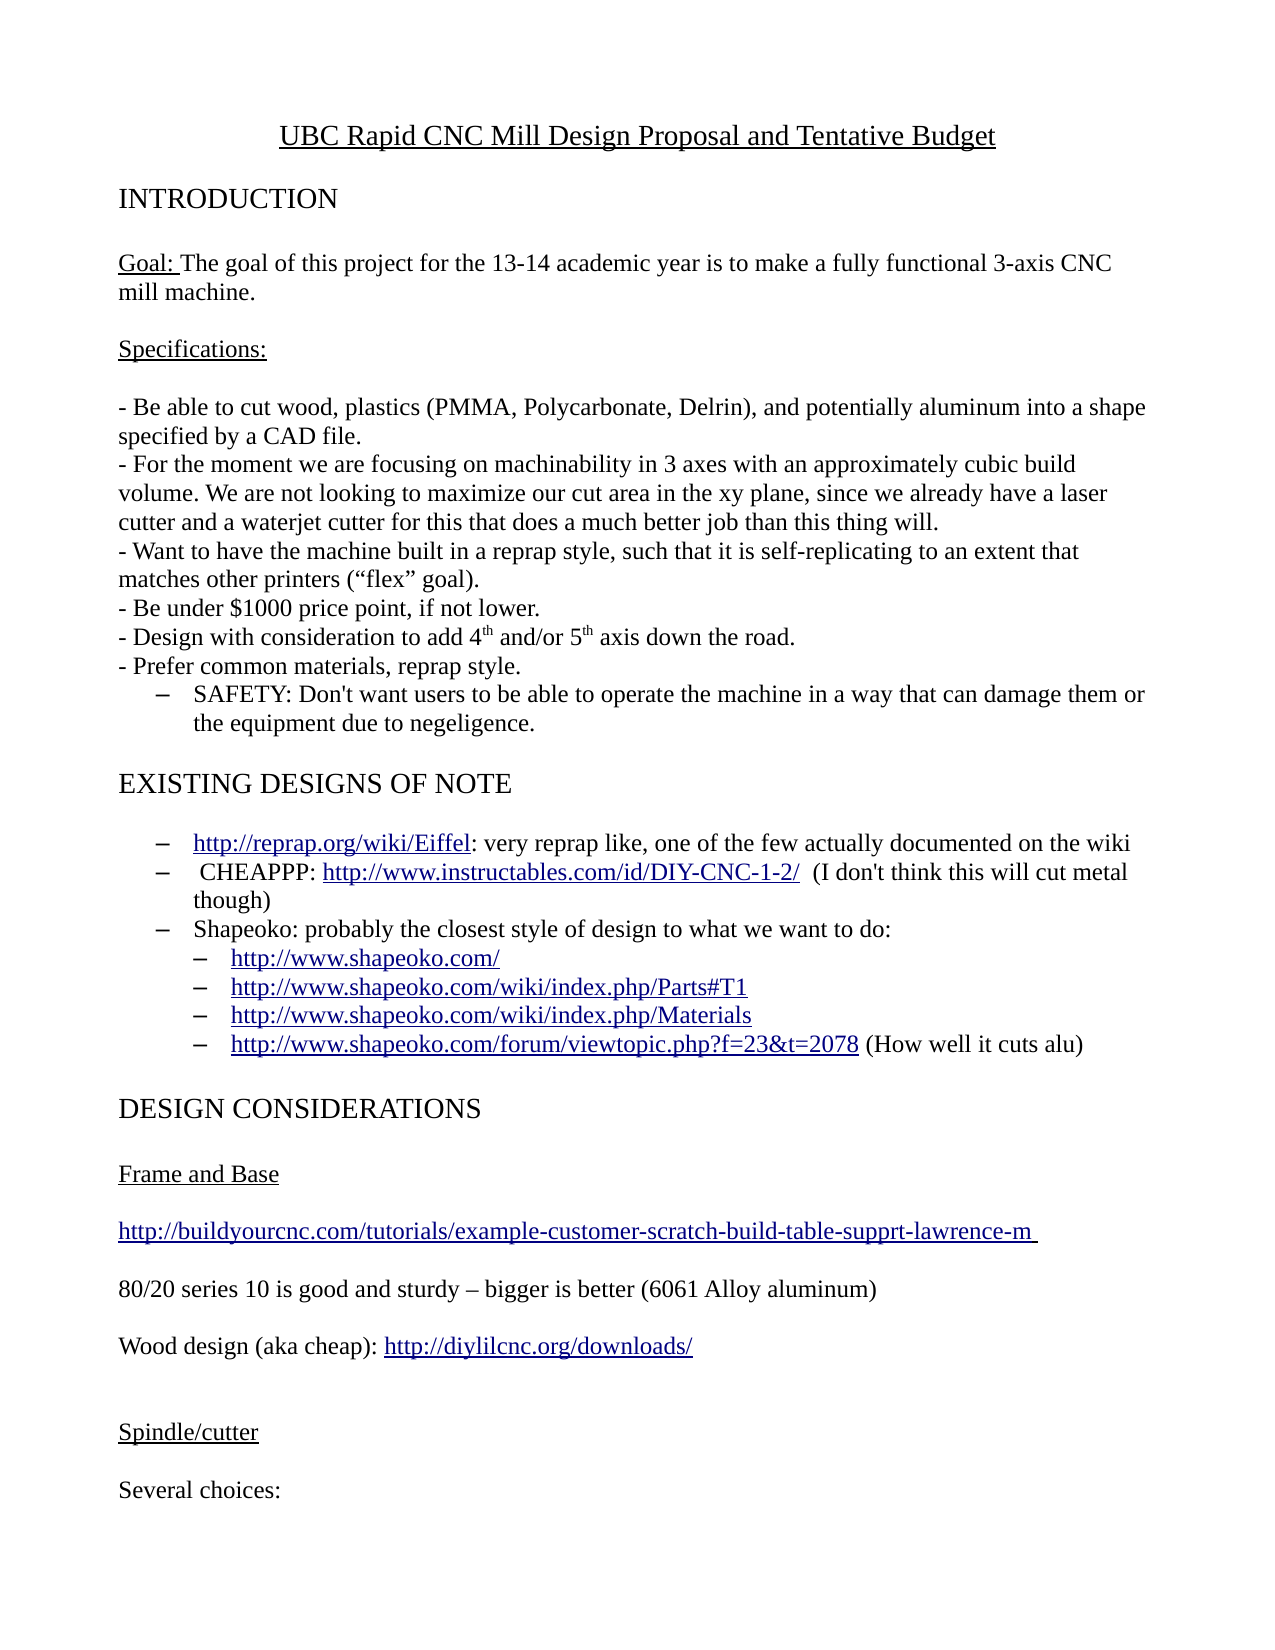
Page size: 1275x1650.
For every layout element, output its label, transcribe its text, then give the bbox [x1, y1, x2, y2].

list http://reprap.org/wiki/Eiffel: very reprap like, one of the few actually documented on the wiki [156, 828, 1157, 857]
text Goal: The goal of this project for the 13-14 academic year is to make a fully functional 3-axis CNC mill machine. [118, 248, 1157, 306]
text Specifications: [118, 334, 1157, 363]
text Frame and Base [118, 1159, 1157, 1187]
text - Prefer common materials, reprap style. [118, 651, 1157, 679]
text Spindle/cutter [118, 1417, 1157, 1446]
list Shapeoko: probably the closest style of design to what we want to do: [156, 914, 1157, 943]
text Several choices: [118, 1475, 1157, 1504]
text INTRODUCTION [118, 181, 1157, 215]
list http://www.shapeoko.com/wiki/index.php/Materials [193, 1001, 1157, 1029]
text 80/20 series 10 is good and sturdy – bigger is better (6061 Alloy aluminum) [118, 1274, 1157, 1302]
text - Design with consideration to add 4th and/or 5th axis down the road. [118, 622, 1157, 651]
list SAFETY: Don't want users to be able to operate the machine in a way that can damage them or the equipment due to negeligence. [156, 679, 1157, 737]
text http://buildyourcnc.com/tutorials/example-customer-scratch-build-table-supprt-lawrence-m [118, 1216, 1157, 1245]
text Wood design (aka cheap): http://diylilcnc.org/downloads/ [118, 1331, 1157, 1360]
text DESIGN CONSIDERATIONS [118, 1092, 1157, 1125]
text - Want to have the machine built in a reprap style, such that it is self-replicating to an extent that matches other printers (“flex” goal). [118, 536, 1157, 593]
list http://www.shapeoko.com/wiki/index.php/Parts#T1 [193, 972, 1157, 1001]
text - Be under $1000 price point, if not lower. [118, 593, 1157, 622]
list http://www.shapeoko.com/ [193, 943, 1157, 972]
text - Be able to cut wood, plastics (PMMA, Polycarbonate, Delrin), and potentially aluminum into a shape specified by a CAD file. [118, 392, 1157, 449]
text - For the moment we are focusing on machinability in 3 axes with an approximately cubic build volume. We are not looking to maximize our cut area in the xy plane, since we already have a laser cutter and a waterjet cutter for this that does a much better job than this thing will. [118, 449, 1157, 536]
text EXISTING DESIGNS OF NOTE [118, 766, 1157, 799]
list CHEAPPP: http://www.instructables.com/id/DIY-CNC-1-2/ (I don't think this will cut metal though) [156, 857, 1157, 914]
list http://www.shapeoko.com/forum/viewtopic.php?f=23&t=2078 (How well it cuts alu) [193, 1029, 1157, 1058]
